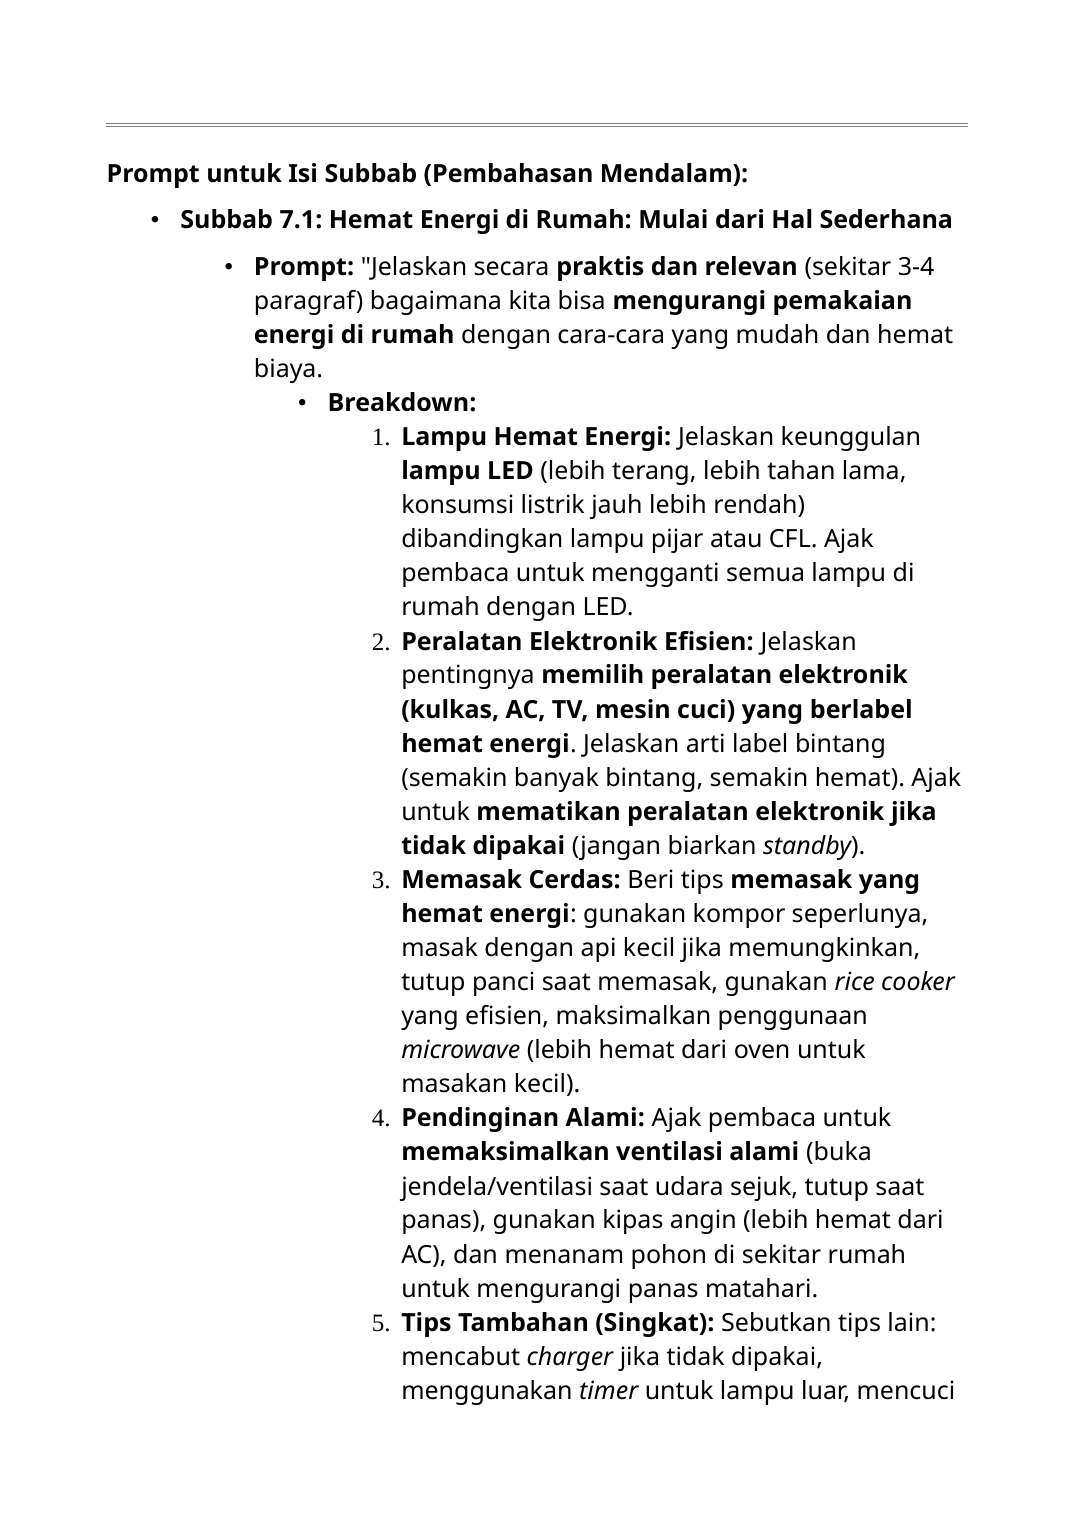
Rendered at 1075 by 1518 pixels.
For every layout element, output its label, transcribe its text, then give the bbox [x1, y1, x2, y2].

list Pendinginan Alami: Ajak pembaca untuk memaksimalkan ventilasi alami (buka jendela/ventilasi saat udara sejuk, tutup saat panas), gunakan kipas angin (lebih hemat dari AC), dan menanam pohon di sekitar rumah untuk mengurangi panas matahari. [372, 1100, 968, 1304]
list Peralatan Elektronik Efisien: Jelaskan pentingnya memilih peralatan elektronik (kulkas, AC, TV, mesin cuci) yang berlabel hemat energi. Jelaskan arti label bintang (semakin banyak bintang, semakin hemat). Ajak untuk mematikan peralatan elektronik jika tidak dipakai (jangan biarkan standby). [372, 623, 968, 862]
list Prompt: "Jelaskan secara praktis dan relevan (sekitar 3-4 paragraf) bagaimana kita bisa mengurangi pemakaian energi di rumah dengan cara-cara yang mudah dan hemat biaya. [224, 248, 968, 385]
list Subbab 7.1: Hemat Energi di Rumah: Mulai dari Hal Sederhana [151, 202, 968, 236]
list Lampu Hemat Energi: Jelaskan keunggulan lampu LED (lebih terang, lebih tahan lama, konsumsi listrik jauh lebih rendah) dibandingkan lampu pijar atau CFL. Ajak pembaca untuk mengganti semua lampu di rumah dengan LED. [372, 419, 968, 623]
list Tips Tambahan (Singkat): Sebutkan tips lain: mencabut charger jika tidak dipakai, menggunakan timer untuk lampu luar, mencuci [372, 1304, 968, 1407]
list Breakdown: [298, 385, 968, 419]
list Memasak Cerdas: Beri tips memasak yang hemat energi: gunakan kompor seperlunya, masak dengan api kecil jika memungkinkan, tutup panci saat memasak, gunakan rice cooker yang efisien, maksimalkan penggunaan microwave (lebih hemat dari oven untuk masakan kecil). [372, 862, 968, 1100]
text Prompt untuk Isi Subbab (Pembahasan Mendalam): [106, 155, 968, 189]
